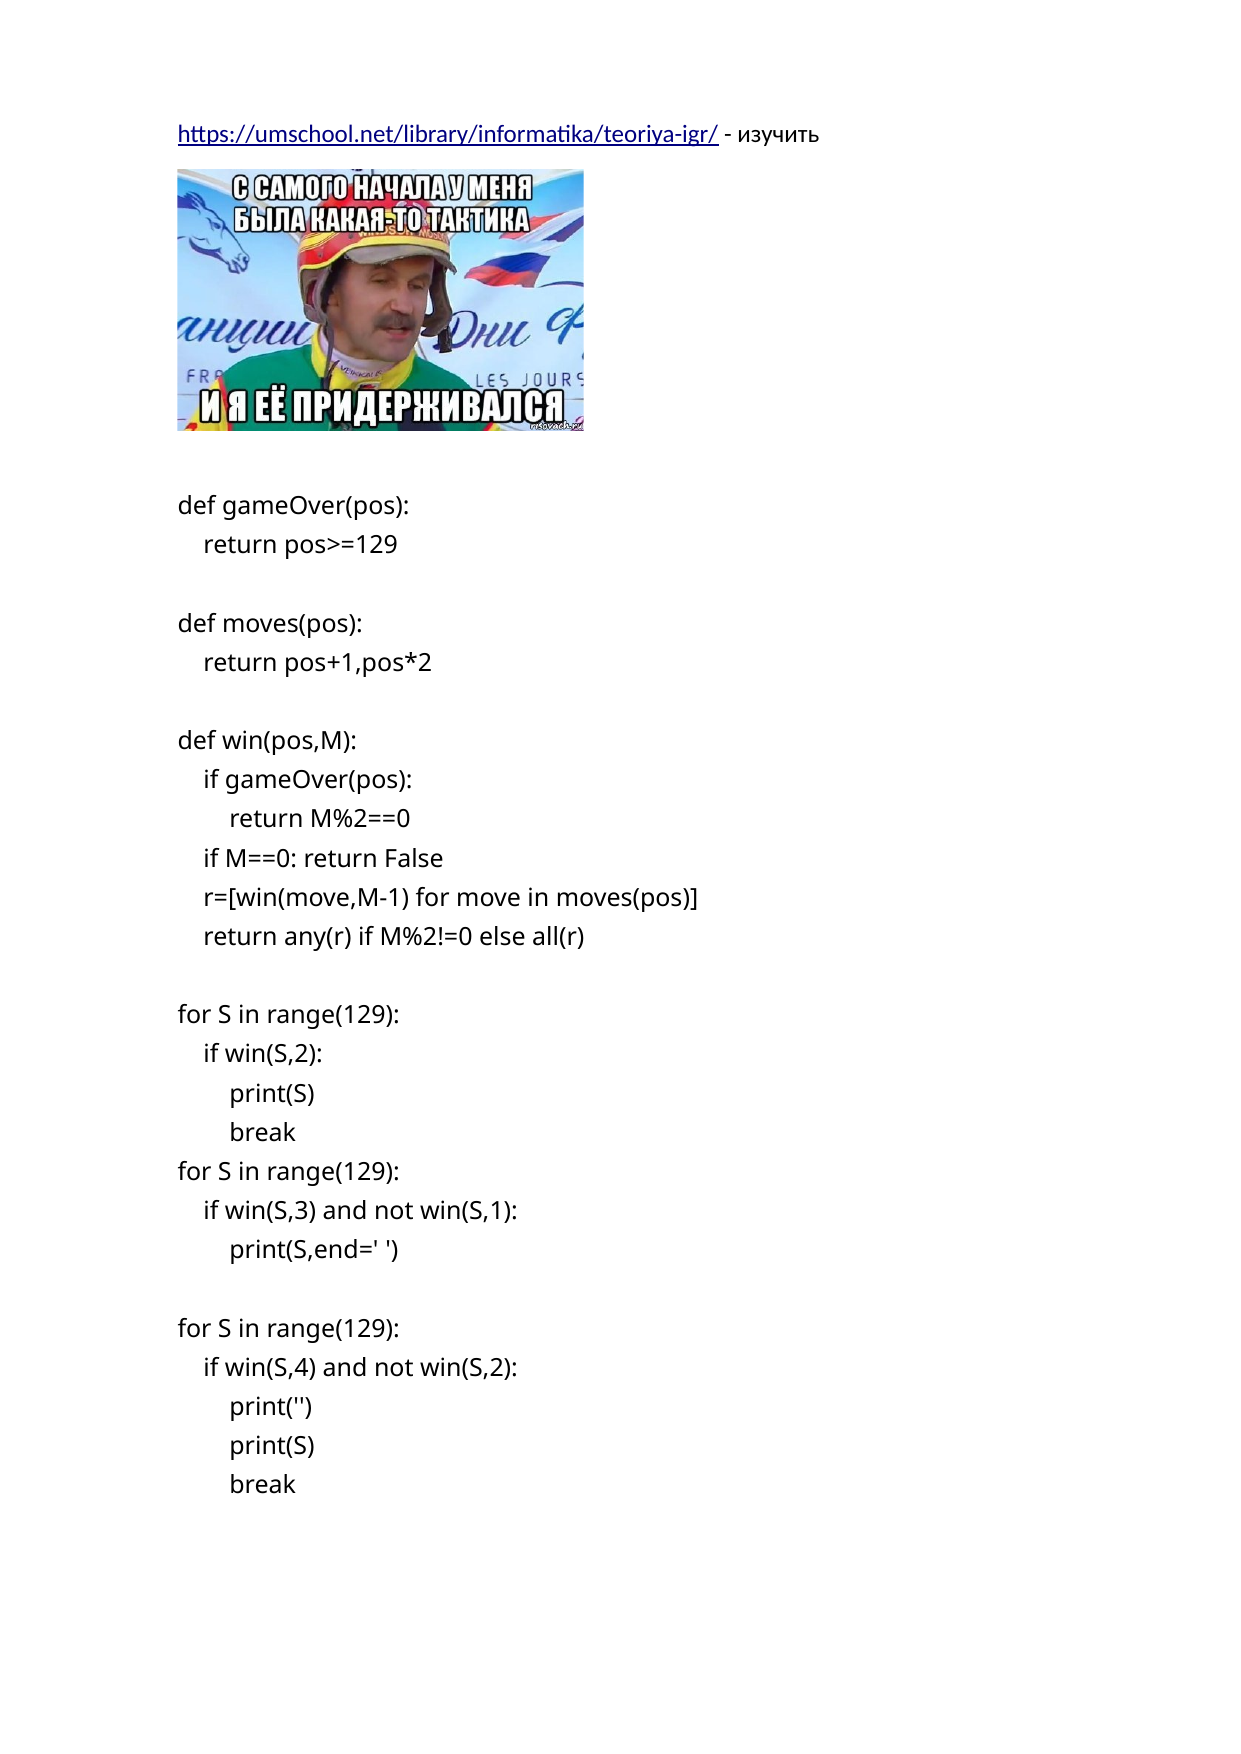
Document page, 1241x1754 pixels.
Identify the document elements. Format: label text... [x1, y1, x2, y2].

text def gameOver(pos): return pos>=129 def moves(pos): return pos+1,pos*2 def win(pos,M): if gameOver(pos): return M%2==0 if M==0: return False r=[win(move,M-1) for move in moves(pos)] return any(r) if M%2!=0 else all(r) for S in range(129): if win(S,2): print(S) break for S in range(129): if win(S,3) and not win(S,1): print(S,end=' ') for S in range(129): if win(S,4) and not win(S,2): print('') print(S) break [177, 452, 1152, 1501]
text https://umschool.net/library/informatika/teoriya-igr/ - изучить [177, 118, 1152, 149]
